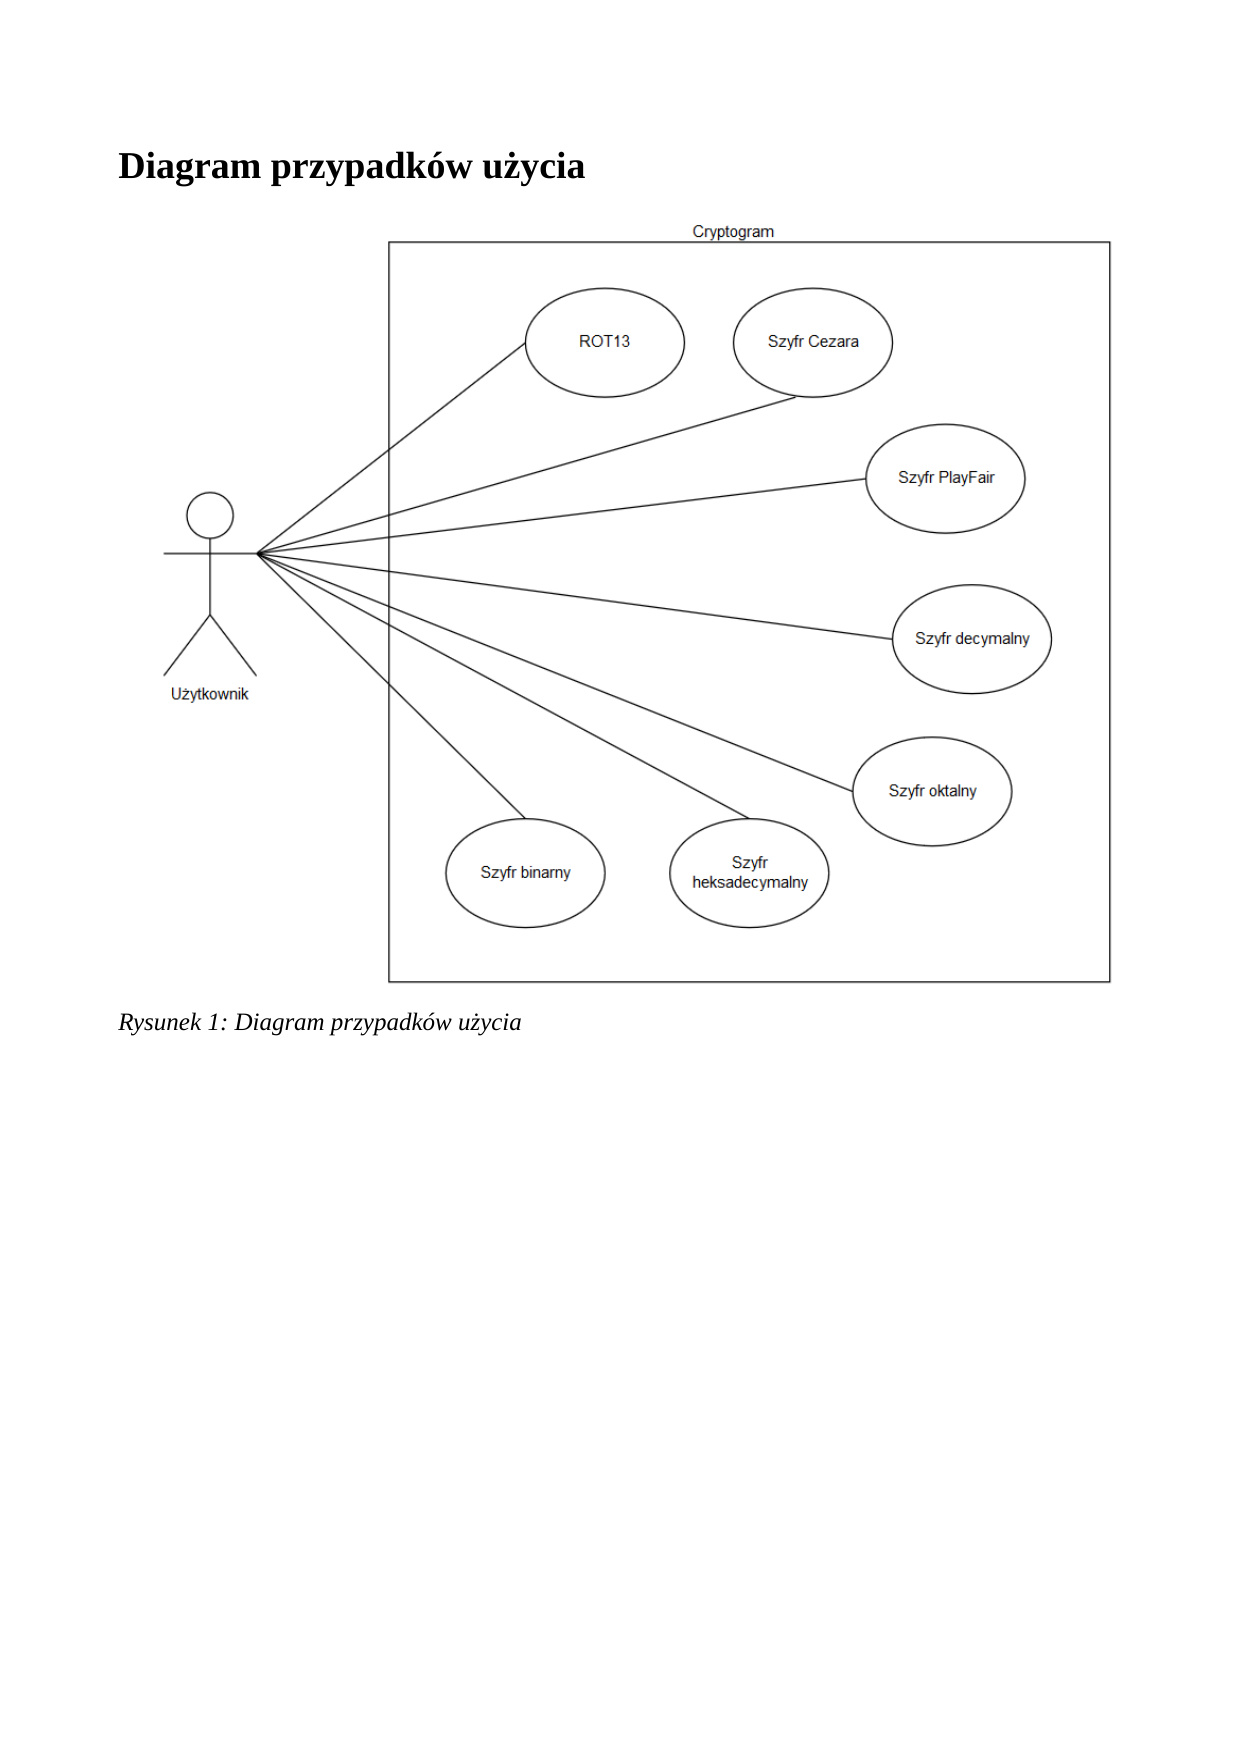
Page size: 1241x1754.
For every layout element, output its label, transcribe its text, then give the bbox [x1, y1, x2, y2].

subtitle Diagram przypadków użycia [118, 143, 1122, 187]
picture [118, 211, 1123, 1002]
text Rysunek 1: Diagram przypadków użycia [118, 1002, 1122, 1036]
